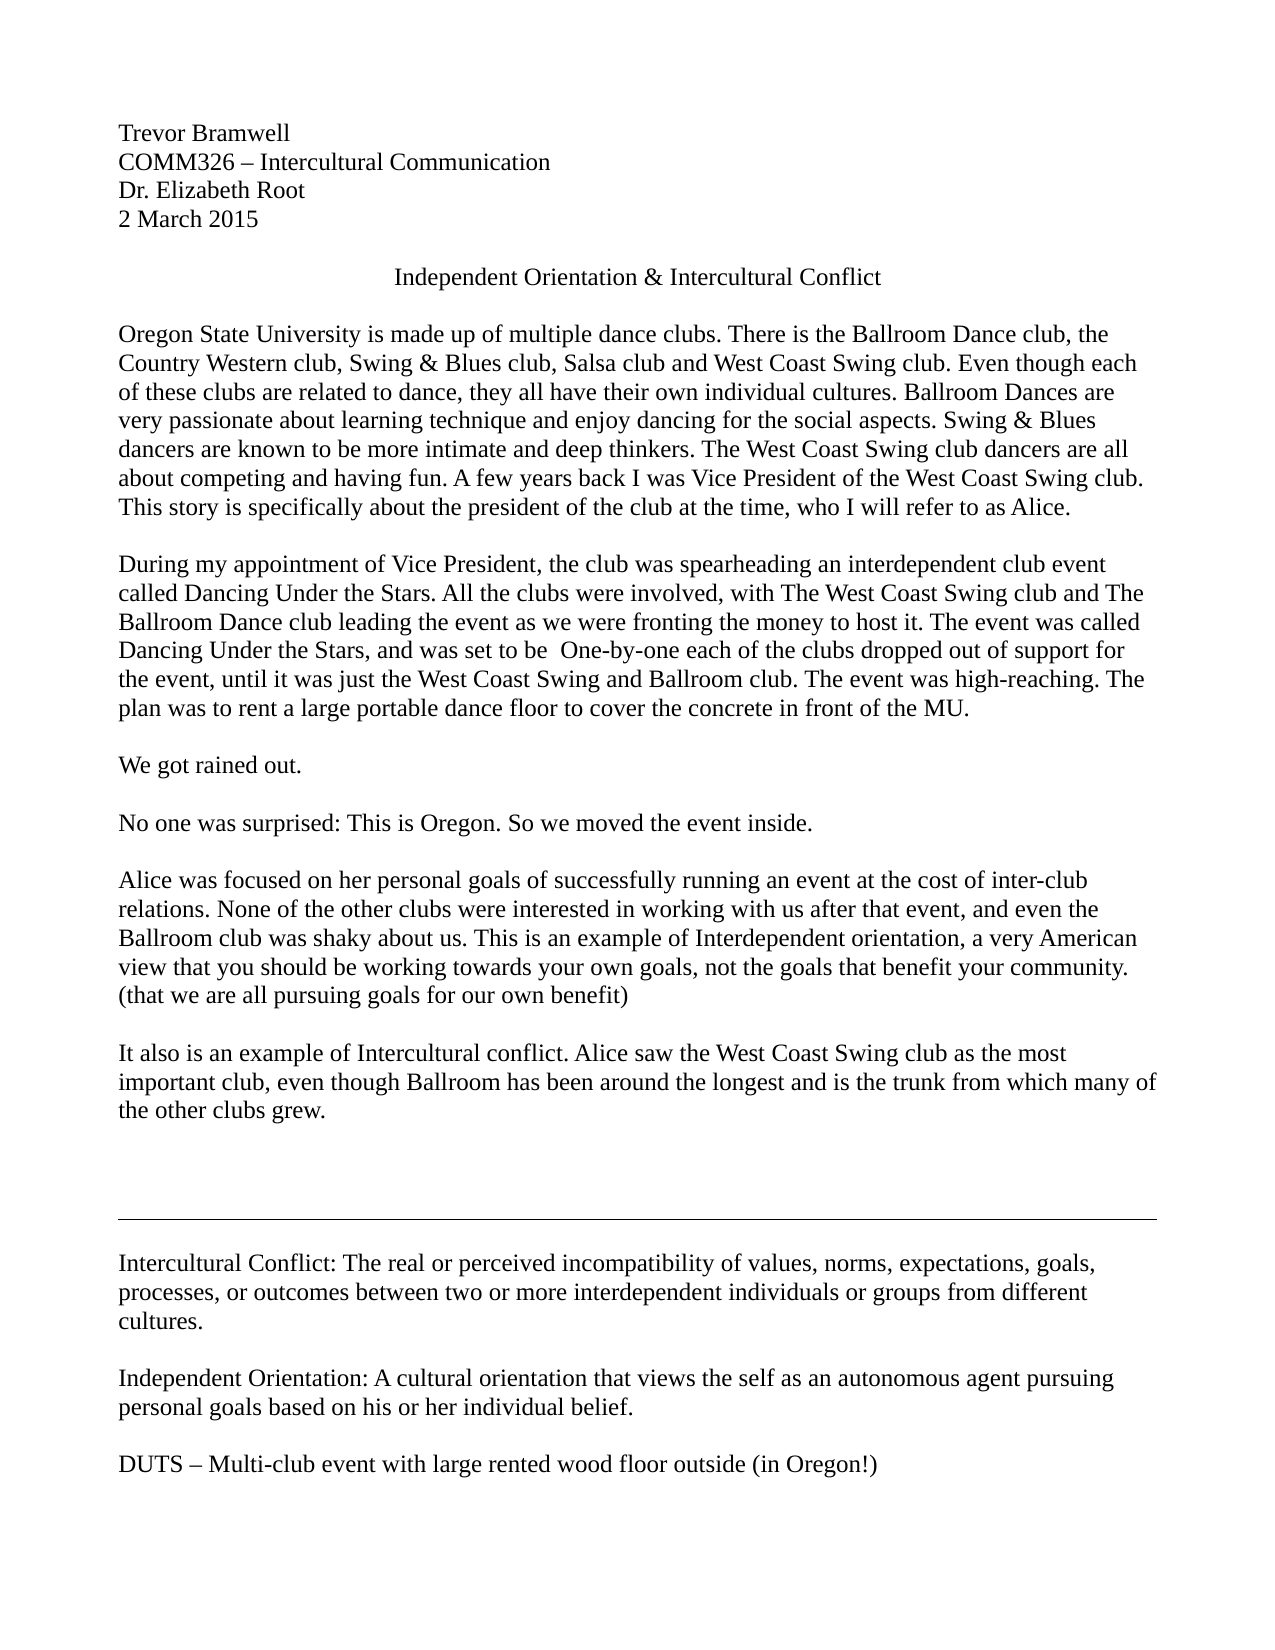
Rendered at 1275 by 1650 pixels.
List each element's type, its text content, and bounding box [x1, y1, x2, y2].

text Independent Orientation & Intercultural Conflict [118, 262, 1157, 291]
text Intercultural Conflict: The real or perceived incompatibility of values, norms, expectations, goals, processes, or outcomes between two or more interdependent individuals or groups from different cultures. [118, 1248, 1157, 1334]
text 2 March 2015 [118, 204, 1157, 233]
text Oregon State University is made up of multiple dance clubs. There is the Ballroom Dance club, the Country Western club, Swing & Blues club, Salsa club and West Coast Swing club. Even though each of these clubs are related to dance, they all have their own individual cultures. Ballroom Dances are very passionate about learning technique and enjoy dancing for the social aspects. Swing & Blues dancers are known to be more intimate and deep thinkers. The West Coast Swing club dancers are all about competing and having fun. A few years back I was Vice President of the West Coast Swing club. This story is specifically about the president of the club at the time, who I will refer to as Alice. [118, 319, 1157, 521]
text Dr. Elizabeth Root [118, 176, 1157, 204]
text It also is an example of Intercultural conflict. Alice saw the West Coast Swing club as the most important club, even though Ballroom has been around the longest and is the trunk from which many of the other clubs grew. [118, 1038, 1157, 1124]
text Alice was focused on her personal goals of successfully running an event at the cost of inter-club relations. None of the other clubs were interested in working with us after that event, and even the Ballroom club was shaky about us. This is an example of Interdependent orientation, a very American view that you should be working towards your own goals, not the goals that benefit your community. (that we are all pursuing goals for our own benefit) [118, 866, 1157, 1009]
text Trevor Bramwell [118, 118, 1157, 147]
text DUTS – Multi-club event with large rented wood floor outside (in Oregon!) [118, 1449, 1157, 1478]
text COMM326 – Intercultural Communication [118, 147, 1157, 176]
text During my appointment of Vice President, the club was spearheading an interdependent club event called Dancing Under the Stars. All the clubs were involved, with The West Coast Swing club and The Ballroom Dance club leading the event as we were fronting the money to host it. The event was called Dancing Under the Stars, and was set to be One-by-one each of the clubs dropped out of support for the event, until it was just the West Coast Swing and Ballroom club. The event was high-reaching. The plan was to rent a large portable dance floor to cover the concrete in front of the MU. [118, 549, 1157, 722]
text No one was surprised: This is Oregon. So we moved the event inside. [118, 808, 1157, 837]
text Independent Orientation: A cultural orientation that views the self as an autonomous agent pursuing personal goals based on his or her individual belief. [118, 1363, 1157, 1421]
text We got rained out. [118, 751, 1157, 779]
